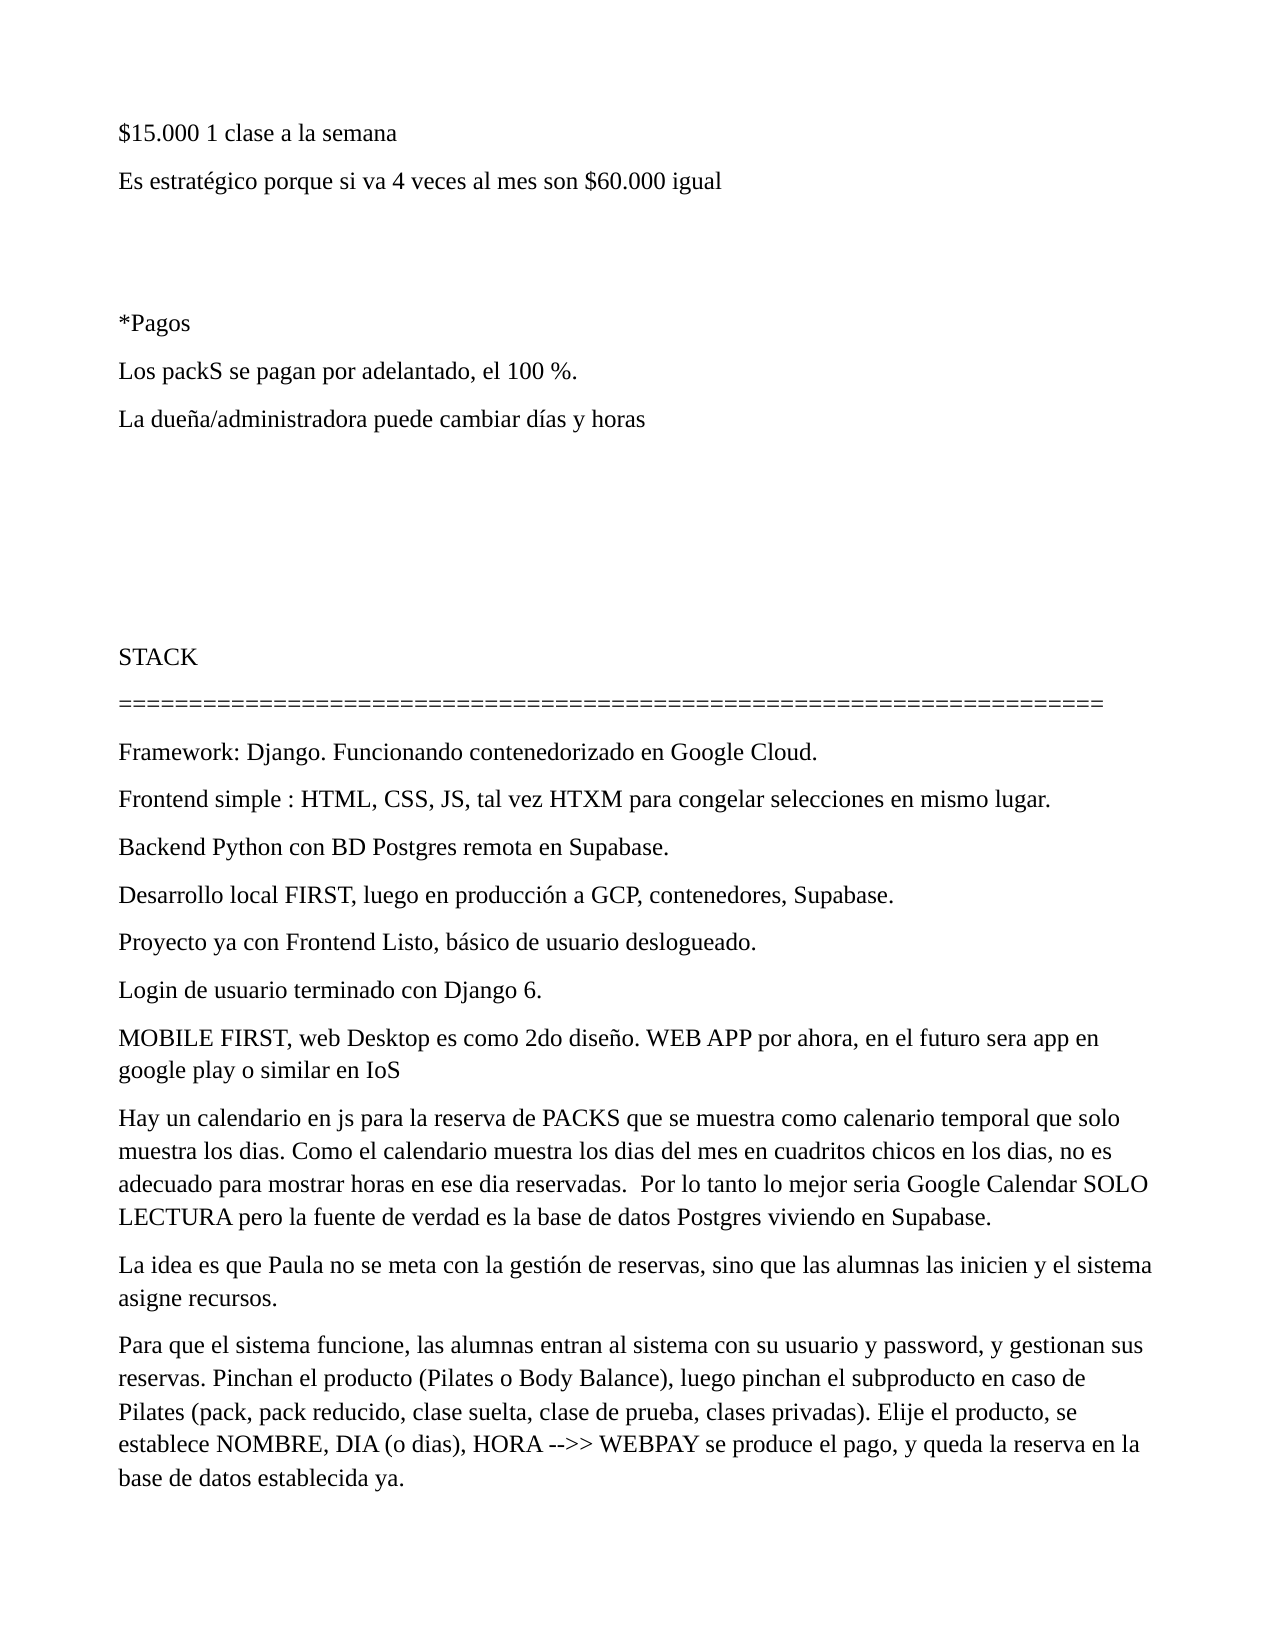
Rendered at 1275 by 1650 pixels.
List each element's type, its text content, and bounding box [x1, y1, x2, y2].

text $15.000 1 clase a la semana [118, 118, 1157, 147]
text Frontend simple : HTML, CSS, JS, tal vez HTXM para congelar selecciones en mismo lugar. [118, 784, 1157, 813]
text Hay un calendario en js para la reserva de PACKS que se muestra como calenario temporal que solo muestra los dias. Como el calendario muestra los dias del mes en cuadritos chicos en los dias, no es adecuado para mostrar horas en ese dia reservadas. Por lo tanto lo mejor seria Google Calendar SOLO LECTURA pero la fuente de verdad es la base de datos Postgres viviendo en Supabase. [118, 1103, 1157, 1231]
text STACK [118, 642, 1157, 671]
text Desarrollo local FIRST, luego en producción a GCP, contenedores, Supabase. [118, 880, 1157, 908]
text Proyecto ya con Frontend Listo, básico de usuario deslogueado. [118, 927, 1157, 956]
text La dueña/administradora puede cambiar días y horas [118, 404, 1157, 432]
text Login de usuario terminado con Django 6. [118, 975, 1157, 1004]
text Backend Python con BD Postgres remota en Supabase. [118, 832, 1157, 861]
text Para que el sistema funcione, las alumnas entran al sistema con su usuario y password, y gestionan sus reservas. Pinchan el producto (Pilates o Body Balance), luego pinchan el subproducto en caso de Pilates (pack, pack reducido, clase suelta, clase de prueba, clases privadas). Elije el producto, se establece NOMBRE, DIA (o dias), HORA -->> WEBPAY se produce el pago, y queda la reserva en la base de datos establecida ya. [118, 1331, 1157, 1491]
text La idea es que Paula no se meta con la gestión de reservas, sino que las alumnas las inicien y el sistema asigne recursos. [118, 1250, 1157, 1312]
text *Pagos [118, 308, 1157, 337]
text Los packS se pagan por adelantado, el 100 %. [118, 356, 1157, 385]
text Framework: Django. Funcionando contenedorizado en Google Cloud. [118, 737, 1157, 766]
text MOBILE FIRST, web Desktop es como 2do diseño. WEB APP por ahora, en el futuro sera app en google play o similar en IoS [118, 1023, 1157, 1084]
text Es estratégico porque si va 4 veces al mes son $60.000 igual [118, 166, 1157, 194]
text ====================================================================== [118, 689, 1157, 718]
